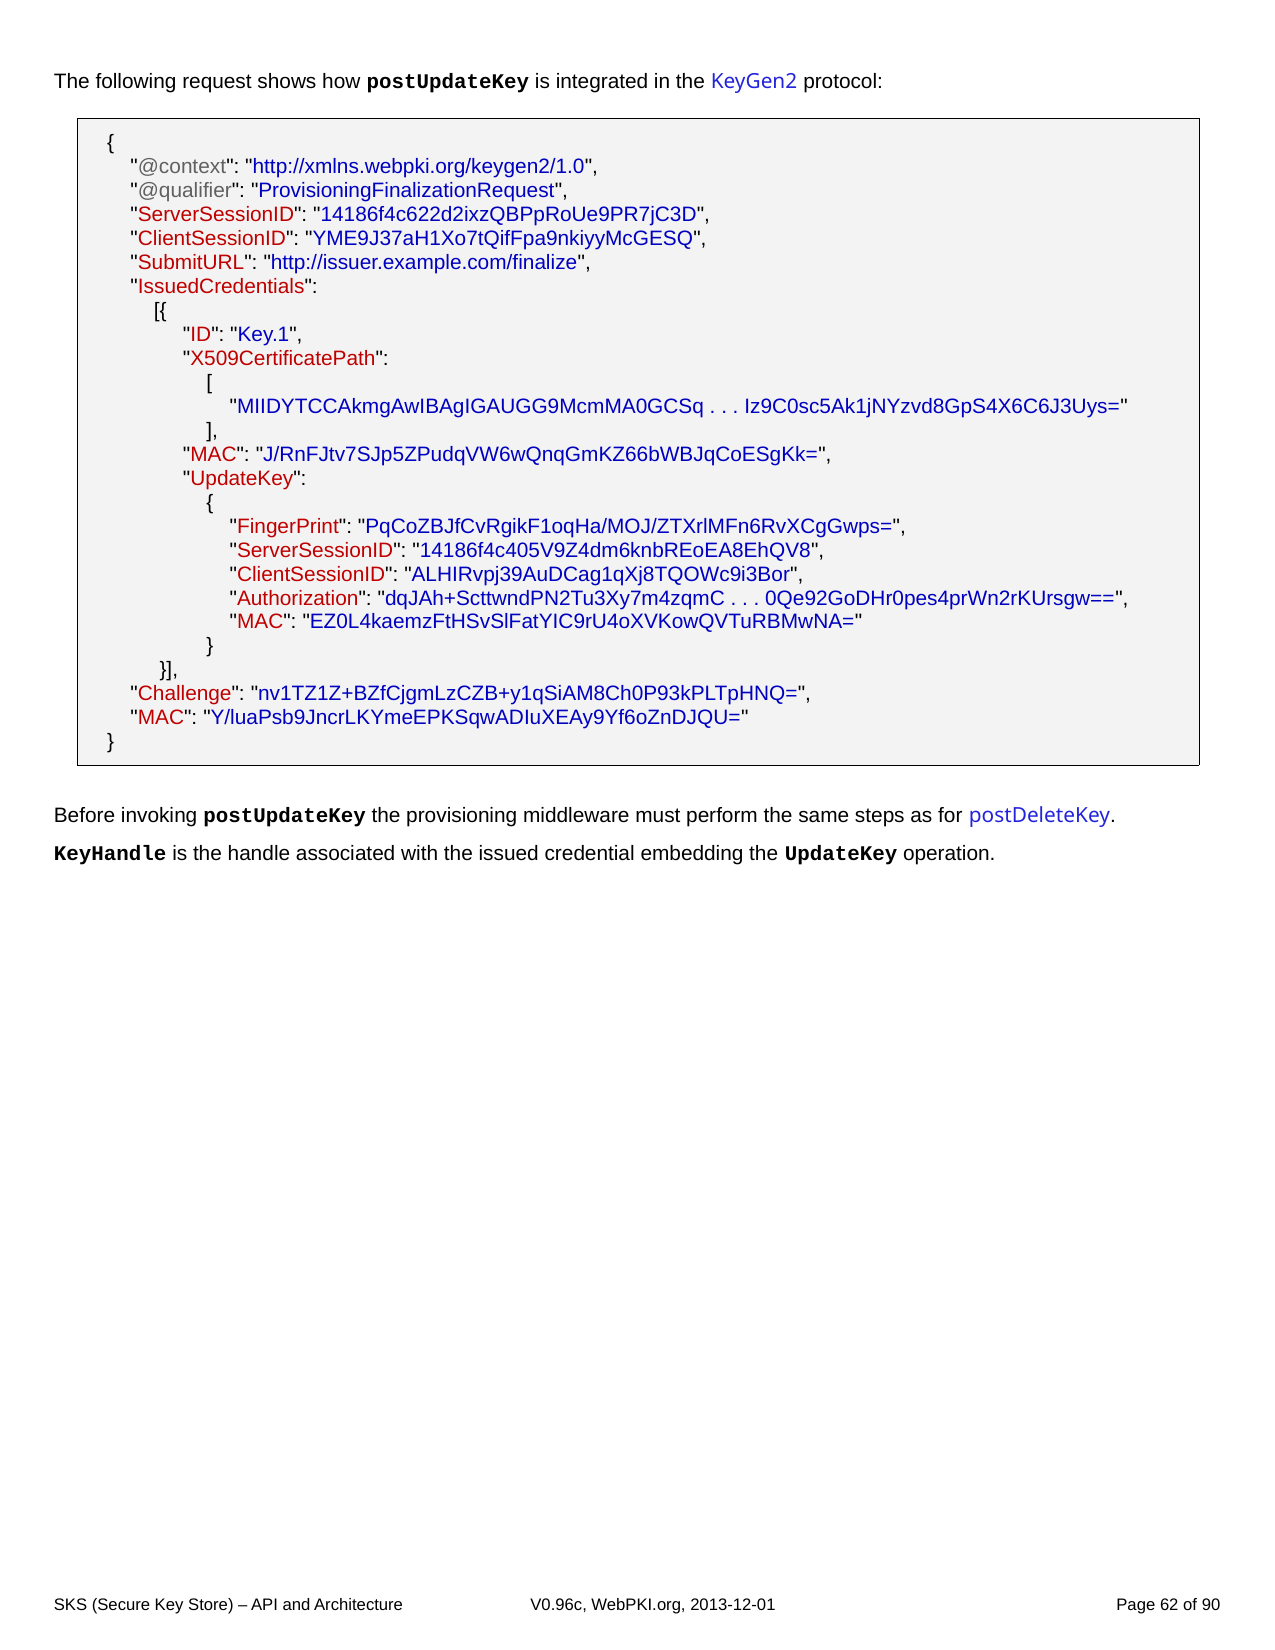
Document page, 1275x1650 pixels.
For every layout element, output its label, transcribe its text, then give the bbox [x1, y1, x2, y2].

text The following request shows how postUpdateKey is integrated in the KeyGen2 protocol: [54, 66, 1221, 118]
text Before invoking postUpdateKey the provisioning middleware must perform the same steps as for postDeleteKey. [54, 801, 1221, 829]
text KeyHandle is the handle associated with the issued credential embedding the UpdateKey operation. [54, 841, 1221, 867]
table_header { "@context": "http://xmlns.webpki.org/keygen2/1.0", "@qualifier": "ProvisioningFinalizationRequest", "ServerSessionID": "14186f4c622d2ixzQBPpRoUe9PR7jC3D", "ClientSessionID": "YME9J37aH1Xo7tQifFpa9nkiyyMcGESQ", "SubmitURL": "http://issuer.example.com/finalize", "IssuedCredentials": [{ "ID": "Key.1", "X509CertificatePath": [ "MIIDYTCCAkmgAwIBAgIGAUGG9McmMA0GCSq . . . Iz9C0sc5Ak1jNYzvd8GpS4X6C6J3Uys=" ], "MAC": "J/RnFJtv7SJp5ZPudqVW6wQnqGmKZ66bWBJqCoESgKk=", "UpdateKey": { "FingerPrint": "PqCoZBJfCvRgikF1oqHa/MOJ/ZTXrlMFn6RvXCgGwps=", "ServerSessionID": "14186f4c405V9Z4dm6knbREoEA8EhQV8", "ClientSessionID": "ALHIRvpj39AuDCag1qXj8TQOWc9i3Bor", "Authorization": "dqJAh+ScttwndPN2Tu3Xy7m4zqmC . . . 0Qe92GoDHr0pes4prWn2rKUrsgw==", "MAC": "EZ0L4kaemzFtHSvSlFatYIC9rU4oXVKowQVTuRBMwNA=" } }], "Challenge": "nv1TZ1Z+BZfCjgmLzCZB+y1qSiAM8Ch0P93kPLTpHNQ=", "MAC": "Y/luaPsb9JncrLKYmeEPKSqwADIuXEAy9Yf6oZnDJQU=" } [78, 119, 1199, 765]
